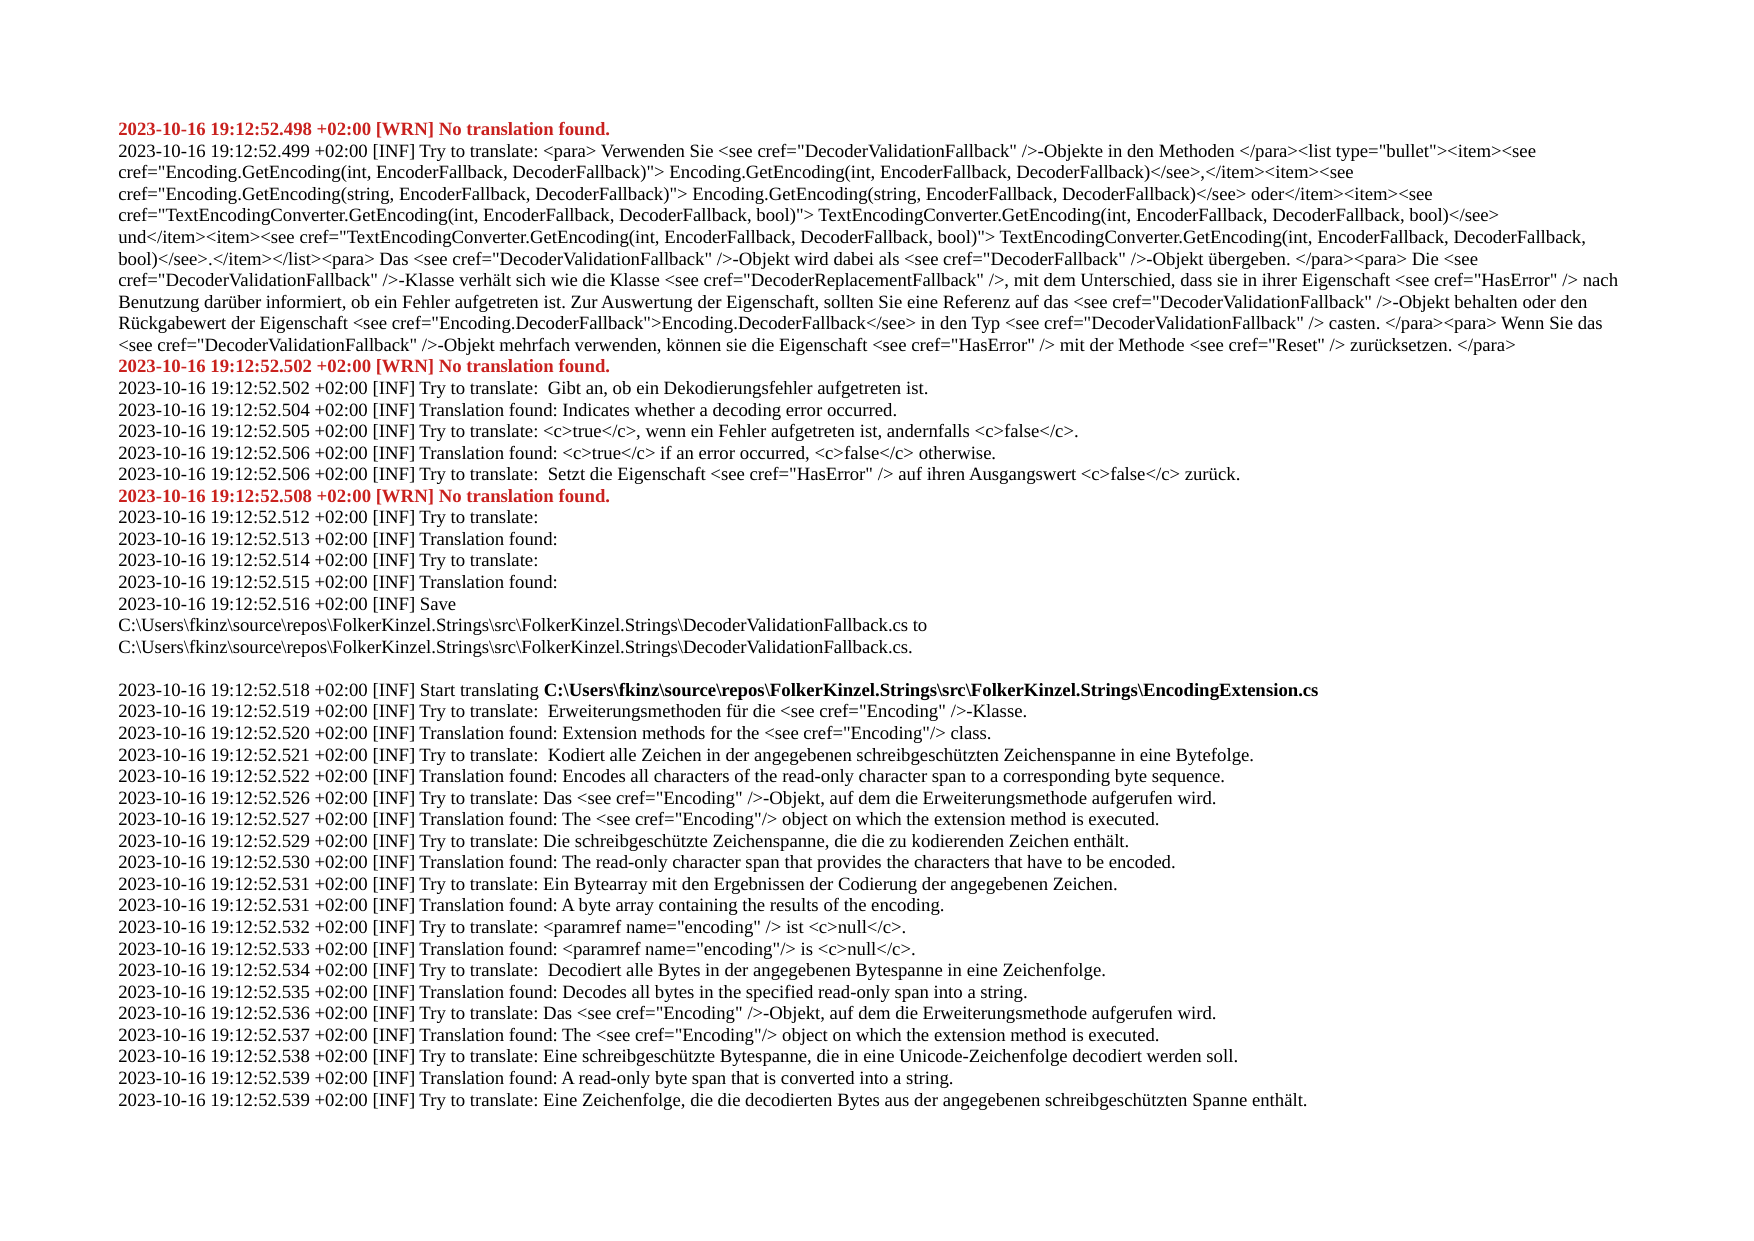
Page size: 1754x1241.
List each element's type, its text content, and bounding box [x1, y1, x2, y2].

text 2023-10-16 19:12:52.502 +02:00 [WRN] No translation found. [118, 355, 1636, 377]
text 2023-10-16 19:12:52.535 +02:00 [INF] Translation found: Decodes all bytes in the specified read-only span into a string. [118, 981, 1636, 1002]
text 2023-10-16 19:12:52.506 +02:00 [INF] Try to translate: Setzt die Eigenschaft <see cref="HasError" /> auf ihren Ausgangswert <c>false</c> zurück. [118, 463, 1636, 485]
text 2023-10-16 19:12:52.499 +02:00 [INF] Try to translate: <para> Verwenden Sie <see cref="DecoderValidationFallback" />-Objekte in den Methoden </para><list type="bullet"><item><see cref="Encoding.GetEncoding(int, EncoderFallback, DecoderFallback)"> Encoding.GetEncoding(int, EncoderFallback, DecoderFallback)</see>,</item><item><see cref="Encoding.GetEncoding(string, EncoderFallback, DecoderFallback)"> Encoding.GetEncoding(string, EncoderFallback, DecoderFallback)</see> oder</item><item><see cref="TextEncodingConverter.GetEncoding(int, EncoderFallback, DecoderFallback, bool)"> TextEncodingConverter.GetEncoding(int, EncoderFallback, DecoderFallback, bool)</see> und</item><item><see cref="TextEncodingConverter.GetEncoding(int, EncoderFallback, DecoderFallback, bool)"> TextEncodingConverter.GetEncoding(int, EncoderFallback, DecoderFallback, bool)</see>.</item></list><para> Das <see cref="DecoderValidationFallback" />-Objekt wird dabei als <see cref="DecoderFallback" />-Objekt übergeben. </para><para> Die <see cref="DecoderValidationFallback" />-Klasse verhält sich wie die Klasse <see cref="DecoderReplacementFallback" />, mit dem Unterschied, dass sie in ihrer Eigenschaft <see cref="HasError" /> nach Benutzung darüber informiert, ob ein Fehler aufgetreten ist. Zur Auswertung der Eigenschaft, sollten Sie eine Referenz auf das <see cref="DecoderValidationFallback" />-Objekt behalten oder den Rückgabewert der Eigenschaft <see cref="Encoding.DecoderFallback">Encoding.DecoderFallback</see> in den Typ <see cref="DecoderValidationFallback" /> casten. </para><para> Wenn Sie das <see cref="DecoderValidationFallback" />-Objekt mehrfach verwenden, können sie die Eigenschaft <see cref="HasError" /> mit der Methode <see cref="Reset" /> zurücksetzen. </para> [118, 140, 1636, 355]
text 2023-10-16 19:12:52.515 +02:00 [INF] Translation found: [118, 571, 1636, 592]
text 2023-10-16 19:12:52.505 +02:00 [INF] Try to translate: <c>true</c>, wenn ein Fehler aufgetreten ist, andernfalls <c>false</c>. [118, 420, 1636, 442]
text 2023-10-16 19:12:52.526 +02:00 [INF] Try to translate: Das <see cref="Encoding" />-Objekt, auf dem die Erweiterungsmethode aufgerufen wird. [118, 787, 1636, 808]
text 2023-10-16 19:12:52.520 +02:00 [INF] Translation found: Extension methods for the <see cref="Encoding"/> class. [118, 722, 1636, 743]
text 2023-10-16 19:12:52.513 +02:00 [INF] Translation found: [118, 528, 1636, 549]
text 2023-10-16 19:12:52.506 +02:00 [INF] Translation found: <c>true</c> if an error occurred, <c>false</c> otherwise. [118, 442, 1636, 463]
text 2023-10-16 19:12:52.498 +02:00 [WRN] No translation found. [118, 118, 1636, 140]
text 2023-10-16 19:12:52.519 +02:00 [INF] Try to translate: Erweiterungsmethoden für die <see cref="Encoding" />-Klasse. [118, 700, 1636, 722]
text 2023-10-16 19:12:52.514 +02:00 [INF] Try to translate: [118, 549, 1636, 571]
text 2023-10-16 19:12:52.539 +02:00 [INF] Try to translate: Eine Zeichenfolge, die die decodierten Bytes aus der angegebenen schreibgeschützten Spanne enthält. [118, 1088, 1636, 1110]
text 2023-10-16 19:12:52.508 +02:00 [WRN] No translation found. [118, 485, 1636, 506]
text 2023-10-16 19:12:52.531 +02:00 [INF] Translation found: A byte array containing the results of the encoding. [118, 894, 1636, 916]
text 2023-10-16 19:12:52.536 +02:00 [INF] Try to translate: Das <see cref="Encoding" />-Objekt, auf dem die Erweiterungsmethode aufgerufen wird. [118, 1002, 1636, 1024]
text 2023-10-16 19:12:52.527 +02:00 [INF] Translation found: The <see cref="Encoding"/> object on which the extension method is executed. [118, 808, 1636, 830]
text 2023-10-16 19:12:52.502 +02:00 [INF] Try to translate: Gibt an, ob ein Dekodierungsfehler aufgetreten ist. [118, 377, 1636, 398]
text 2023-10-16 19:12:52.504 +02:00 [INF] Translation found: Indicates whether a decoding error occurred. [118, 398, 1636, 420]
text 2023-10-16 19:12:52.518 +02:00 [INF] Start translating C:\Users\fkinz\source\repos\FolkerKinzel.Strings\src\FolkerKinzel.Strings\EncodingExtension.cs [118, 679, 1636, 700]
text 2023-10-16 19:12:52.531 +02:00 [INF] Try to translate: Ein Bytearray mit den Ergebnissen der Codierung der angegebenen Zeichen. [118, 873, 1636, 894]
text 2023-10-16 19:12:52.532 +02:00 [INF] Try to translate: <paramref name="encoding" /> ist <c>null</c>. [118, 916, 1636, 937]
text 2023-10-16 19:12:52.512 +02:00 [INF] Try to translate: [118, 506, 1636, 528]
text 2023-10-16 19:12:52.529 +02:00 [INF] Try to translate: Die schreibgeschützte Zeichenspanne, die die zu kodierenden Zeichen enthält. [118, 830, 1636, 851]
text 2023-10-16 19:12:52.534 +02:00 [INF] Try to translate: Decodiert alle Bytes in der angegebenen Bytespanne in eine Zeichenfolge. [118, 959, 1636, 981]
text 2023-10-16 19:12:52.516 +02:00 [INF] Save C:\Users\fkinz\source\repos\FolkerKinzel.Strings\src\FolkerKinzel.Strings\DecoderValidationFallback.cs to C:\Users\fkinz\source\repos\FolkerKinzel.Strings\src\FolkerKinzel.Strings\DecoderValidationFallback.cs. [118, 592, 1636, 657]
text 2023-10-16 19:12:52.530 +02:00 [INF] Translation found: The read-only character span that provides the characters that have to be encoded. [118, 851, 1636, 873]
text 2023-10-16 19:12:52.521 +02:00 [INF] Try to translate: Kodiert alle Zeichen in der angegebenen schreibgeschützten Zeichenspanne in eine Bytefolge. [118, 743, 1636, 765]
text 2023-10-16 19:12:52.533 +02:00 [INF] Translation found: <paramref name="encoding"/> is <c>null</c>. [118, 937, 1636, 959]
text 2023-10-16 19:12:52.539 +02:00 [INF] Translation found: A read-only byte span that is converted into a string. [118, 1067, 1636, 1088]
text 2023-10-16 19:12:52.522 +02:00 [INF] Translation found: Encodes all characters of the read-only character span to a corresponding byte sequence. [118, 765, 1636, 787]
text 2023-10-16 19:12:52.538 +02:00 [INF] Try to translate: Eine schreibgeschützte Bytespanne, die in eine Unicode-Zeichenfolge decodiert werden soll. [118, 1045, 1636, 1067]
text 2023-10-16 19:12:52.537 +02:00 [INF] Translation found: The <see cref="Encoding"/> object on which the extension method is executed. [118, 1024, 1636, 1045]
